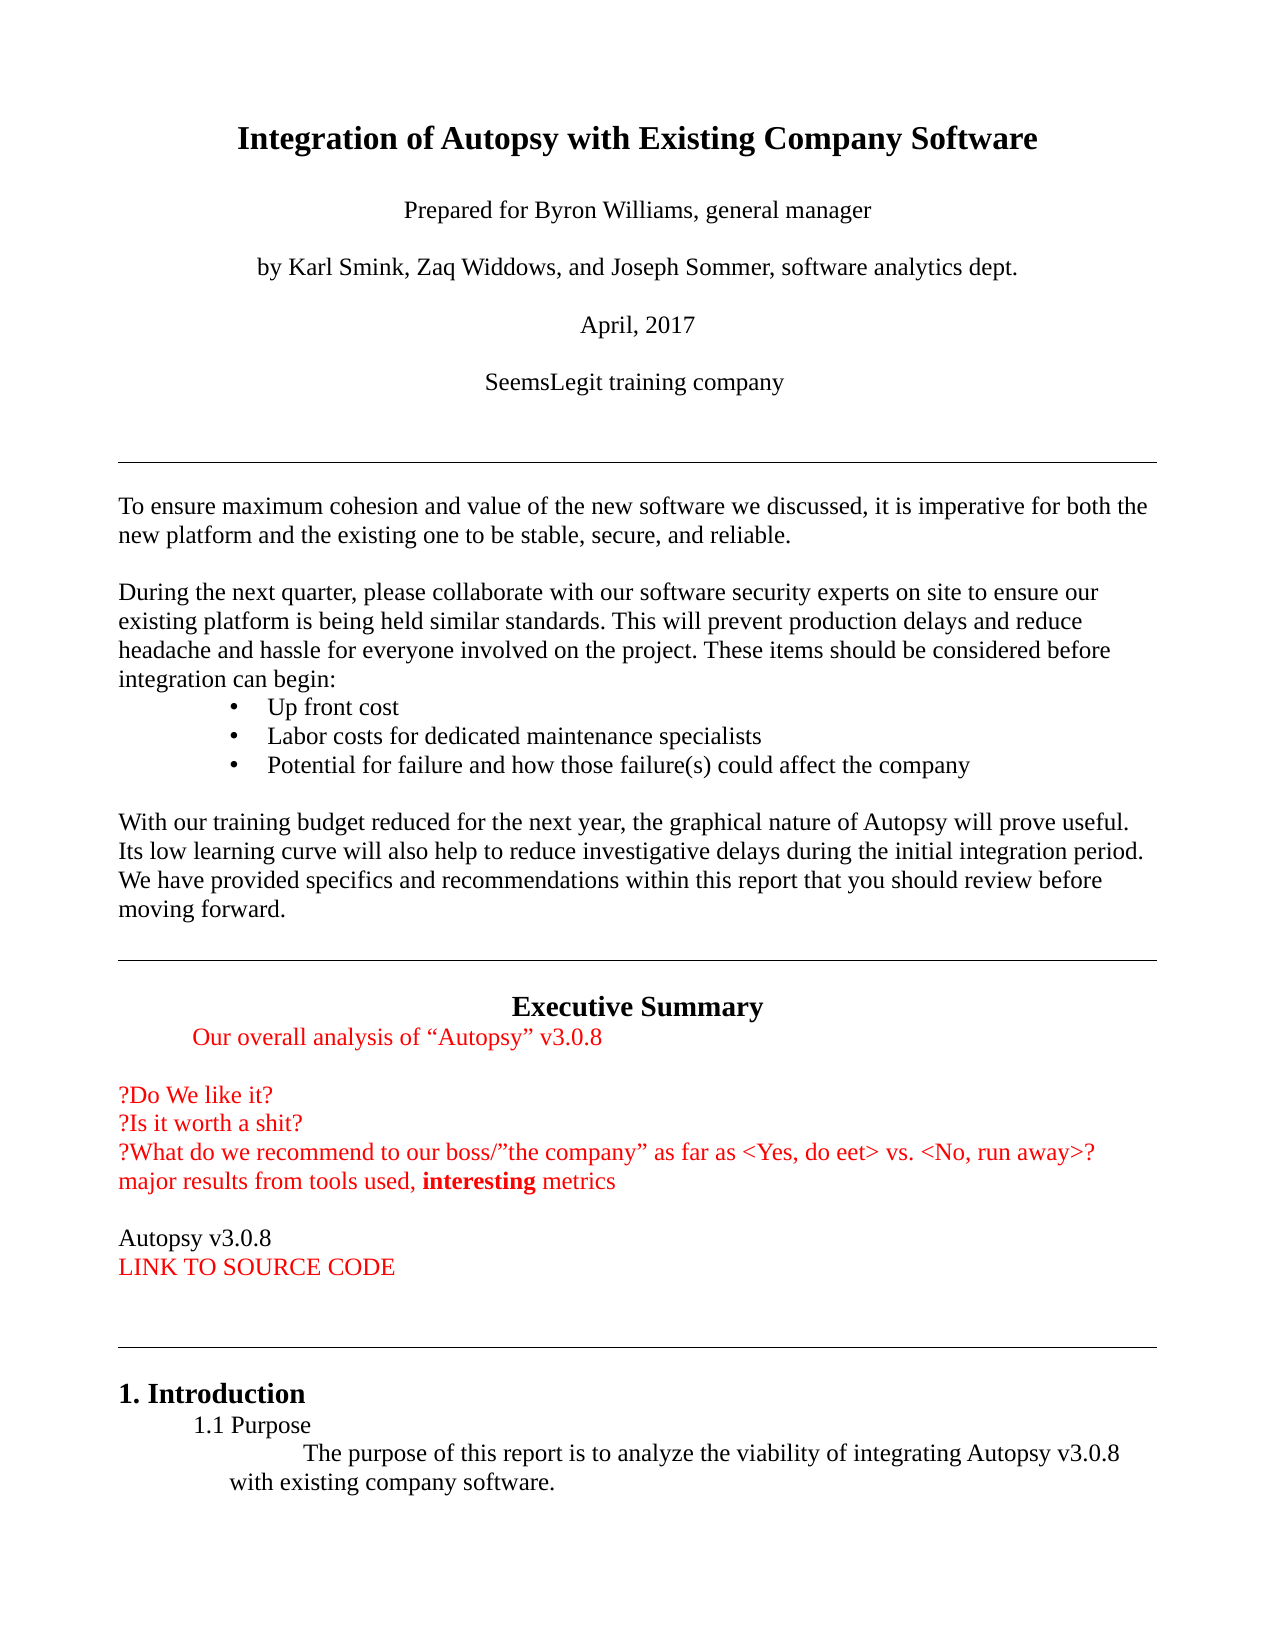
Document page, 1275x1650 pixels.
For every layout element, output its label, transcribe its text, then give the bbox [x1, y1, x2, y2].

text LINK TO SOURCE CODE [118, 1252, 1157, 1281]
text SeemsLegit training company [118, 367, 1157, 396]
text by Karl Smink, Zaq Widdows, and Joseph Sommer, software analytics dept. [118, 252, 1157, 281]
text Autopsy v3.0.8 [118, 1223, 1157, 1252]
text ?What do we recommend to our boss/”the company” as far as <Yes, do eet> vs. <No, run away>? [118, 1137, 1157, 1166]
text ?Is it worth a shit? [118, 1108, 1157, 1137]
text With our training budget reduced for the next year, the graphical nature of Autopsy will prove useful. Its low learning curve will also help to reduce investigative delays during the initial integration period. We have provided specifics and recommendations within this report that you should review before moving forward. [118, 807, 1157, 922]
text April, 2017 [118, 310, 1157, 338]
list Potential for failure and how those failure(s) could affect the company [229, 750, 1157, 779]
text Integration of Autopsy with Existing Company Software [118, 118, 1157, 156]
text Executive Summary [118, 989, 1157, 1022]
list Purpose [193, 1410, 1157, 1438]
text During the next quarter, please collaborate with our software security experts on site to ensure our existing platform is being held similar standards. This will prevent production delays and reduce headache and hassle for everyone involved on the project. These items should be considered before integration can begin: [118, 577, 1157, 692]
text The purpose of this report is to analyze the viability of integrating Autopsy v3.0.8 with existing company software. [229, 1438, 1157, 1496]
list Up front cost [229, 692, 1157, 721]
list Labor costs for dedicated maintenance specialists [229, 721, 1157, 750]
text 1. Introduction [118, 1376, 1157, 1410]
text Our overall analysis of “Autopsy” v3.0.8 [118, 1022, 1157, 1051]
text Prepared for Byron Williams, general manager [118, 195, 1157, 223]
text To ensure maximum cohesion and value of the new software we discussed, it is imperative for both the new platform and the existing one to be stable, secure, and reliable. [118, 491, 1157, 549]
text major results from tools used, interesting metrics [118, 1166, 1157, 1195]
text ?Do We like it? [118, 1080, 1157, 1108]
